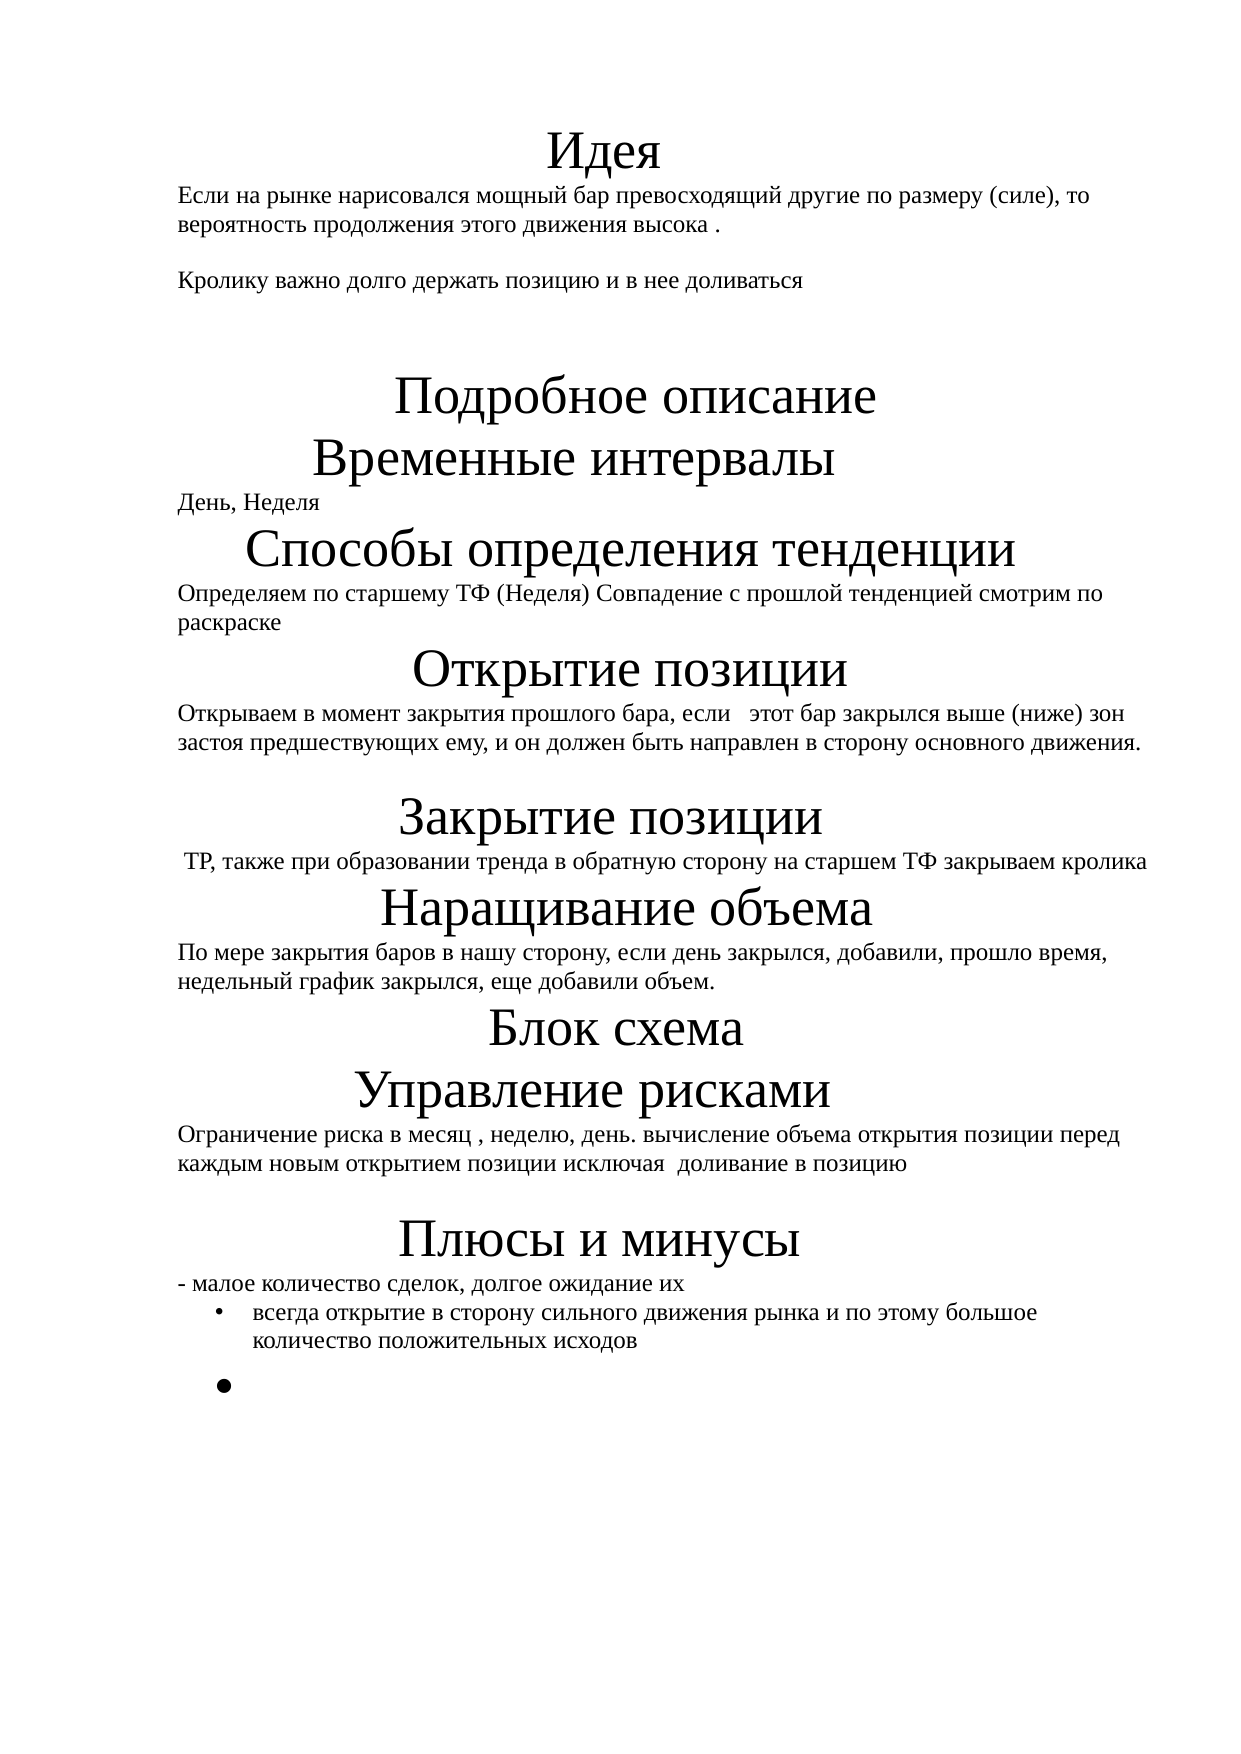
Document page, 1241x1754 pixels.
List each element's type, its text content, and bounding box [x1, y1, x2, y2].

text Кролику важно долго держать позицию и в нее доливаться [177, 238, 1152, 300]
text Подробное описание [177, 362, 1152, 425]
text Плюсы и минусы [325, 1206, 1152, 1268]
text День, Неделя [177, 487, 1152, 516]
text Идея [177, 118, 1152, 180]
text - малое количество сделок, долгое ожидание их [177, 1268, 1152, 1297]
text Временные интервалы [177, 425, 1152, 487]
text Ограничение риска в месяц , неделю, день. вычисление объема открытия позиции перед каждым новым открытием позиции исключая доливание в позицию [177, 1119, 1152, 1177]
text Открываем в момент закрытия прошлого бара, если этот бар закрылся выше (ниже) зон застоя предшествующих ему, и он должен быть направлен в сторону основного движения. [177, 698, 1152, 755]
text ТР, также при образовании тренда в обратную сторону на старшем ТФ закрываем кролика [177, 846, 1152, 875]
text Наращивание объема [177, 875, 1152, 937]
text Способы определения тенденции [177, 516, 1152, 578]
list всегда открытие в сторону сильного движения рынка и по этому большое количество положительных исходов [215, 1297, 1152, 1354]
text Определяем по старшему ТФ (Неделя) Совпадение с прошлой тенденцией смотрим по раскраске [177, 578, 1152, 636]
text По мере закрытия баров в нашу сторону, если день закрылся, добавили, прошло время, недельный график закрылся, еще добавили объем. [177, 937, 1152, 995]
text Управление рисками [177, 1057, 1152, 1119]
text Блок схема [177, 995, 1152, 1057]
text Если на рынке нарисовался мощный бар превосходящий другие по размеру (силе), то вероятность продолжения этого движения высока . [177, 180, 1152, 238]
text Закрытие позиции [177, 784, 1152, 846]
text Открытие позиции [177, 636, 1152, 698]
